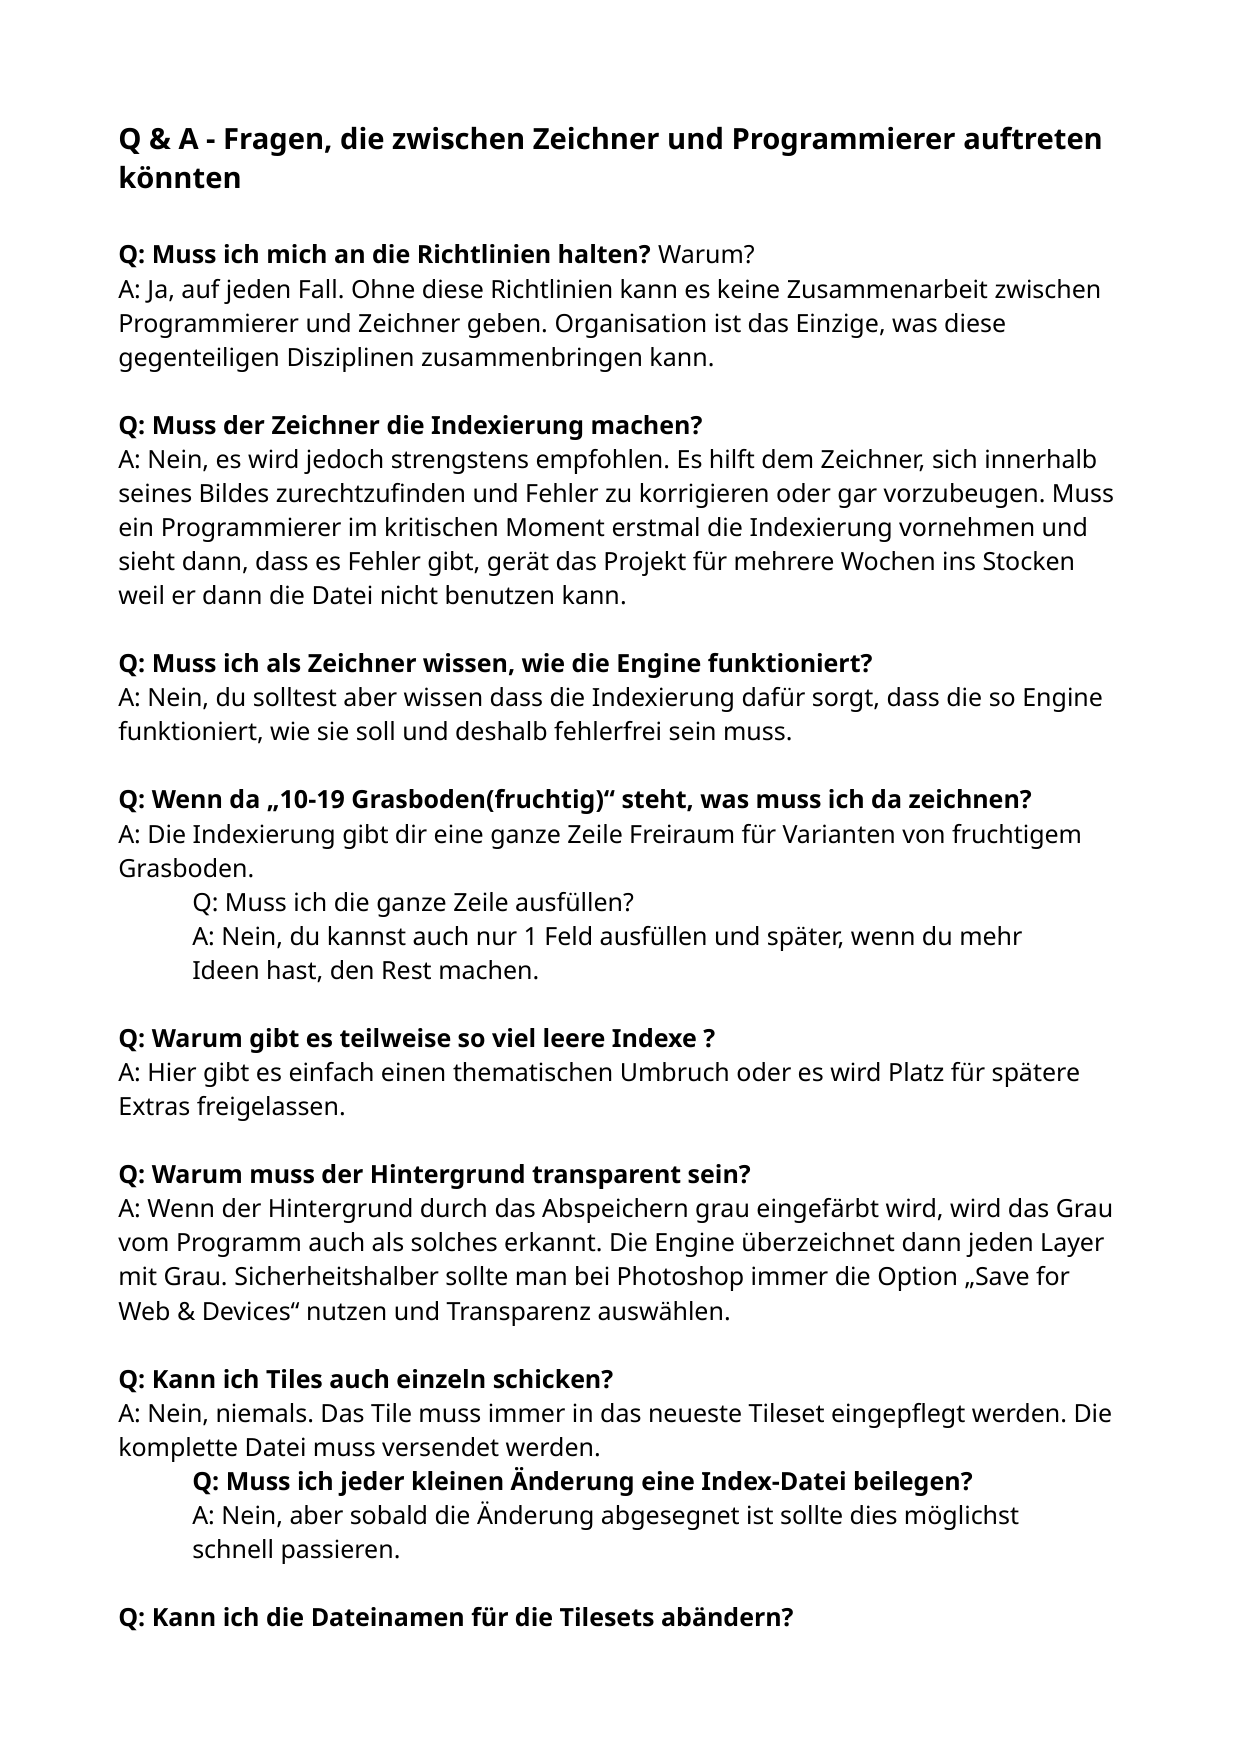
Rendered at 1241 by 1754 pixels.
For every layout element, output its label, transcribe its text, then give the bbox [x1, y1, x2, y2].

text Q & A - Fragen, die zwischen Zeichner und Programmierer auftreten könnten [118, 118, 1122, 197]
text Q: Muss ich als Zeichner wissen, wie die Engine funktioniert? [118, 646, 1122, 680]
text A: Nein, es wird jedoch strengstens empfohlen. Es hilft dem Zeichner, sich innerhalb seines Bildes zurechtzufinden und Fehler zu korrigieren oder gar vorzubeugen. Muss ein Programmierer im kritischen Moment erstmal die Indexierung vornehmen und sieht dann, dass es Fehler gibt, gerät das Projekt für mehrere Wochen ins Stocken weil er dann die Datei nicht benutzen kann. [118, 442, 1122, 612]
text Q: Kann ich Tiles auch einzeln schicken? [118, 1361, 1122, 1395]
text A: Hier gibt es einfach einen thematischen Umbruch oder es wird Platz für spätere Extras freigelassen. [118, 1055, 1122, 1123]
text Q: Warum gibt es teilweise so viel leere Indexe ? [118, 1021, 1122, 1055]
text A: Nein, du solltest aber wissen dass die Indexierung dafür sorgt, dass die so Engine funktioniert, wie sie soll und deshalb fehlerfrei sein muss. [118, 680, 1122, 748]
text A: Nein, niemals. Das Tile muss immer in das neueste Tileset eingepflegt werden. Die komplette Datei muss versendet werden. [118, 1395, 1122, 1463]
text A: Die Indexierung gibt dir eine ganze Zeile Freiraum für Varianten von fruchtigem Grasboden. [118, 816, 1122, 884]
text A: Ja, auf jeden Fall. Ohne diese Richtlinien kann es keine Zusammenarbeit zwischen Programmierer und Zeichner geben. Organisation ist das Einzige, was diese gegenteiligen Disziplinen zusammenbringen kann. [118, 271, 1122, 373]
text Q: Muss ich die ganze Zeile ausfüllen? [118, 884, 1122, 918]
text A: Wenn der Hintergrund durch das Abspeichern grau eingefärbt wird, wird das Grau vom Programm auch als solches erkannt. Die Engine überzeichnet dann jeden Layer mit Grau. Sicherheitshalber sollte man bei Photoshop immer die Option „Save for Web & Devices“ nutzen und Transparenz auswählen. [118, 1191, 1122, 1327]
text Q: Kann ich die Dateinamen für die Tilesets abändern? [118, 1600, 1122, 1634]
text A: Nein, aber sobald die Änderung abgesegnet ist sollte dies möglichst schnell passieren. [118, 1497, 1122, 1566]
text Q: Muss der Zeichner die Indexierung machen? [118, 407, 1122, 442]
text Q: Muss ich jeder kleinen Änderung eine Index-Datei beilegen? [118, 1463, 1122, 1497]
text A: Nein, du kannst auch nur 1 Feld ausfüllen und später, wenn du mehr Ideen hast, den Rest machen. [118, 918, 1122, 987]
text Q: Warum muss der Hintergrund transparent sein? [118, 1157, 1122, 1191]
text Q: Wenn da „10-19 Grasboden(fruchtig)“ steht, was muss ich da zeichnen? [118, 782, 1122, 816]
text Q: Muss ich mich an die Richtlinien halten? Warum? [118, 237, 1122, 271]
